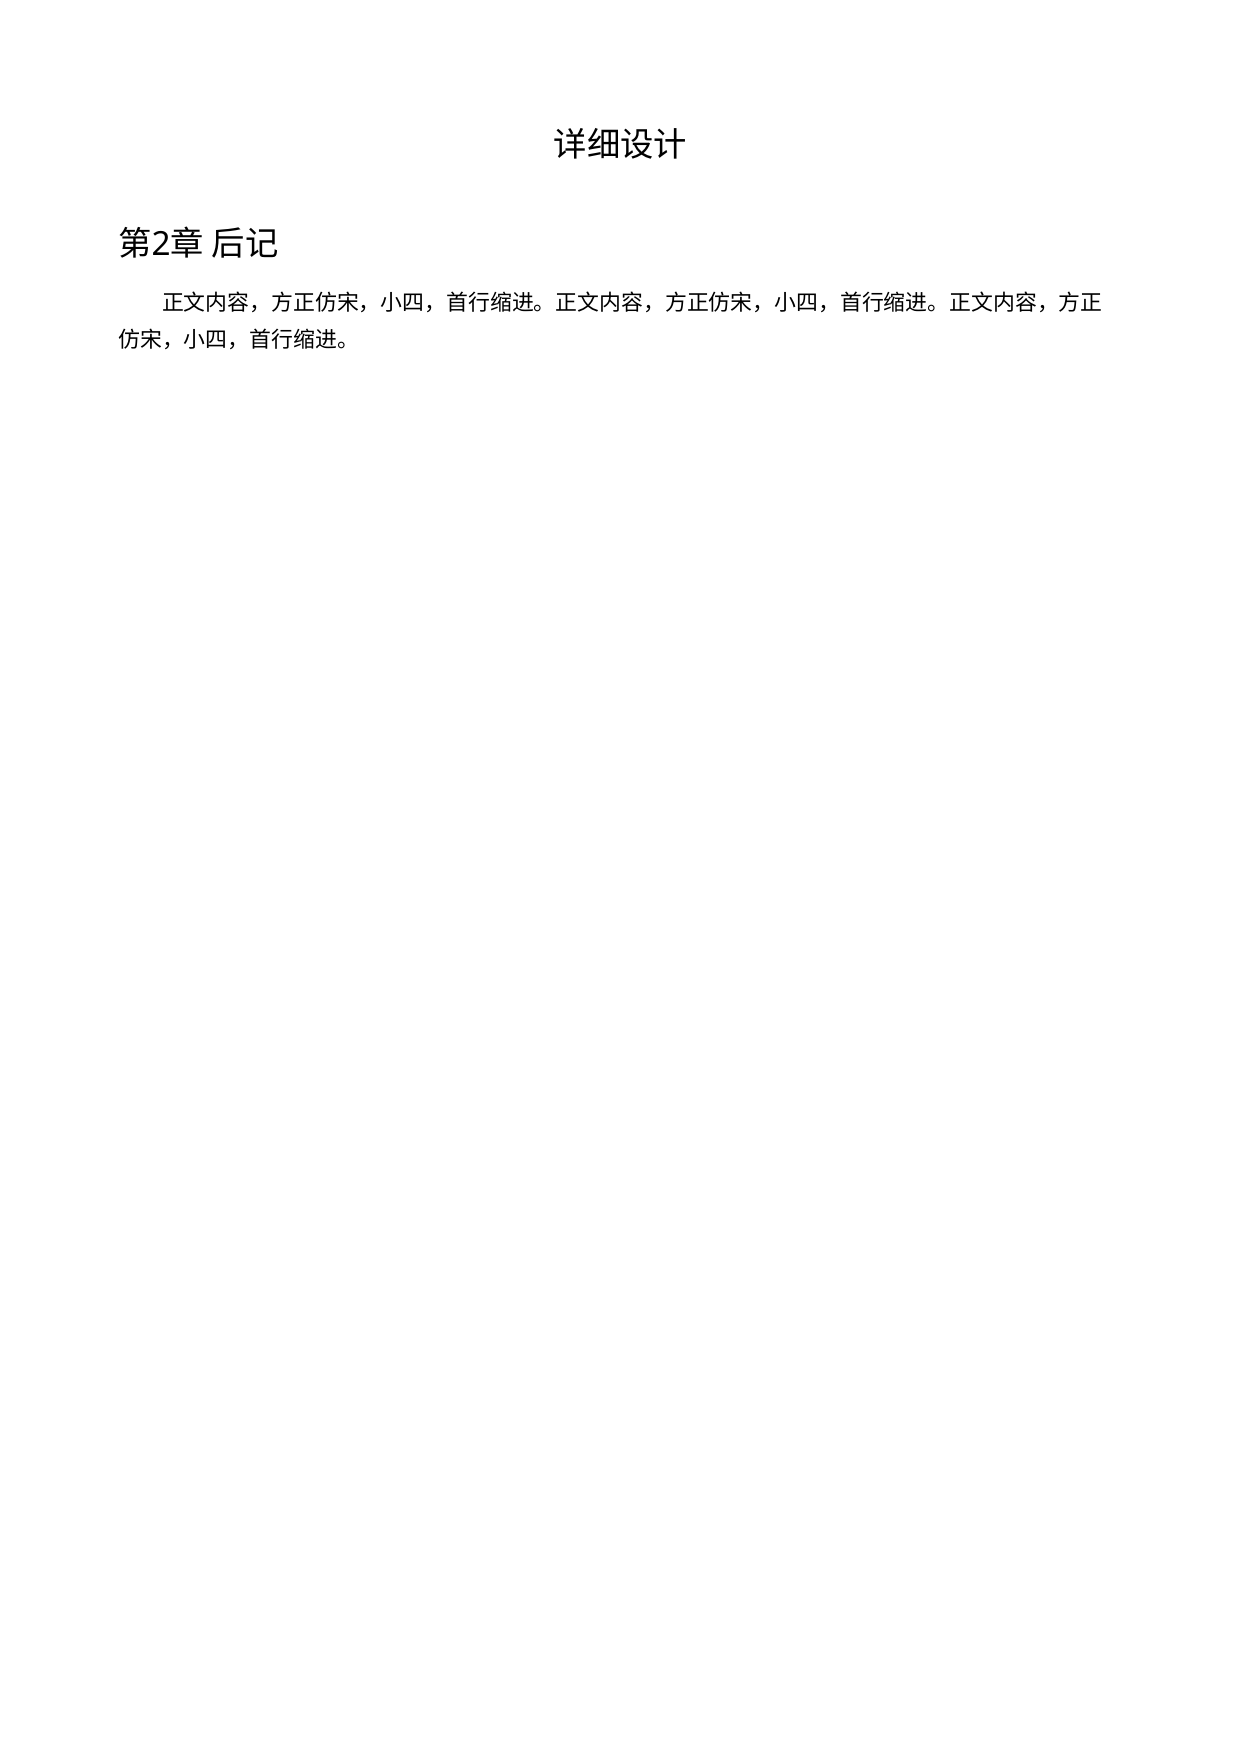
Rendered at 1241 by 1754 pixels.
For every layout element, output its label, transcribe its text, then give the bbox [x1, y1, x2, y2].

text 正文内容，方正仿宋，小四，首行缩进。正文内容，方正仿宋，小四，首行缩进。正文内容，方正仿宋，小四，首行缩进。 [118, 284, 1122, 354]
subtitle 详细设计 [118, 118, 1122, 166]
subtitle 后记 [118, 217, 1122, 266]
